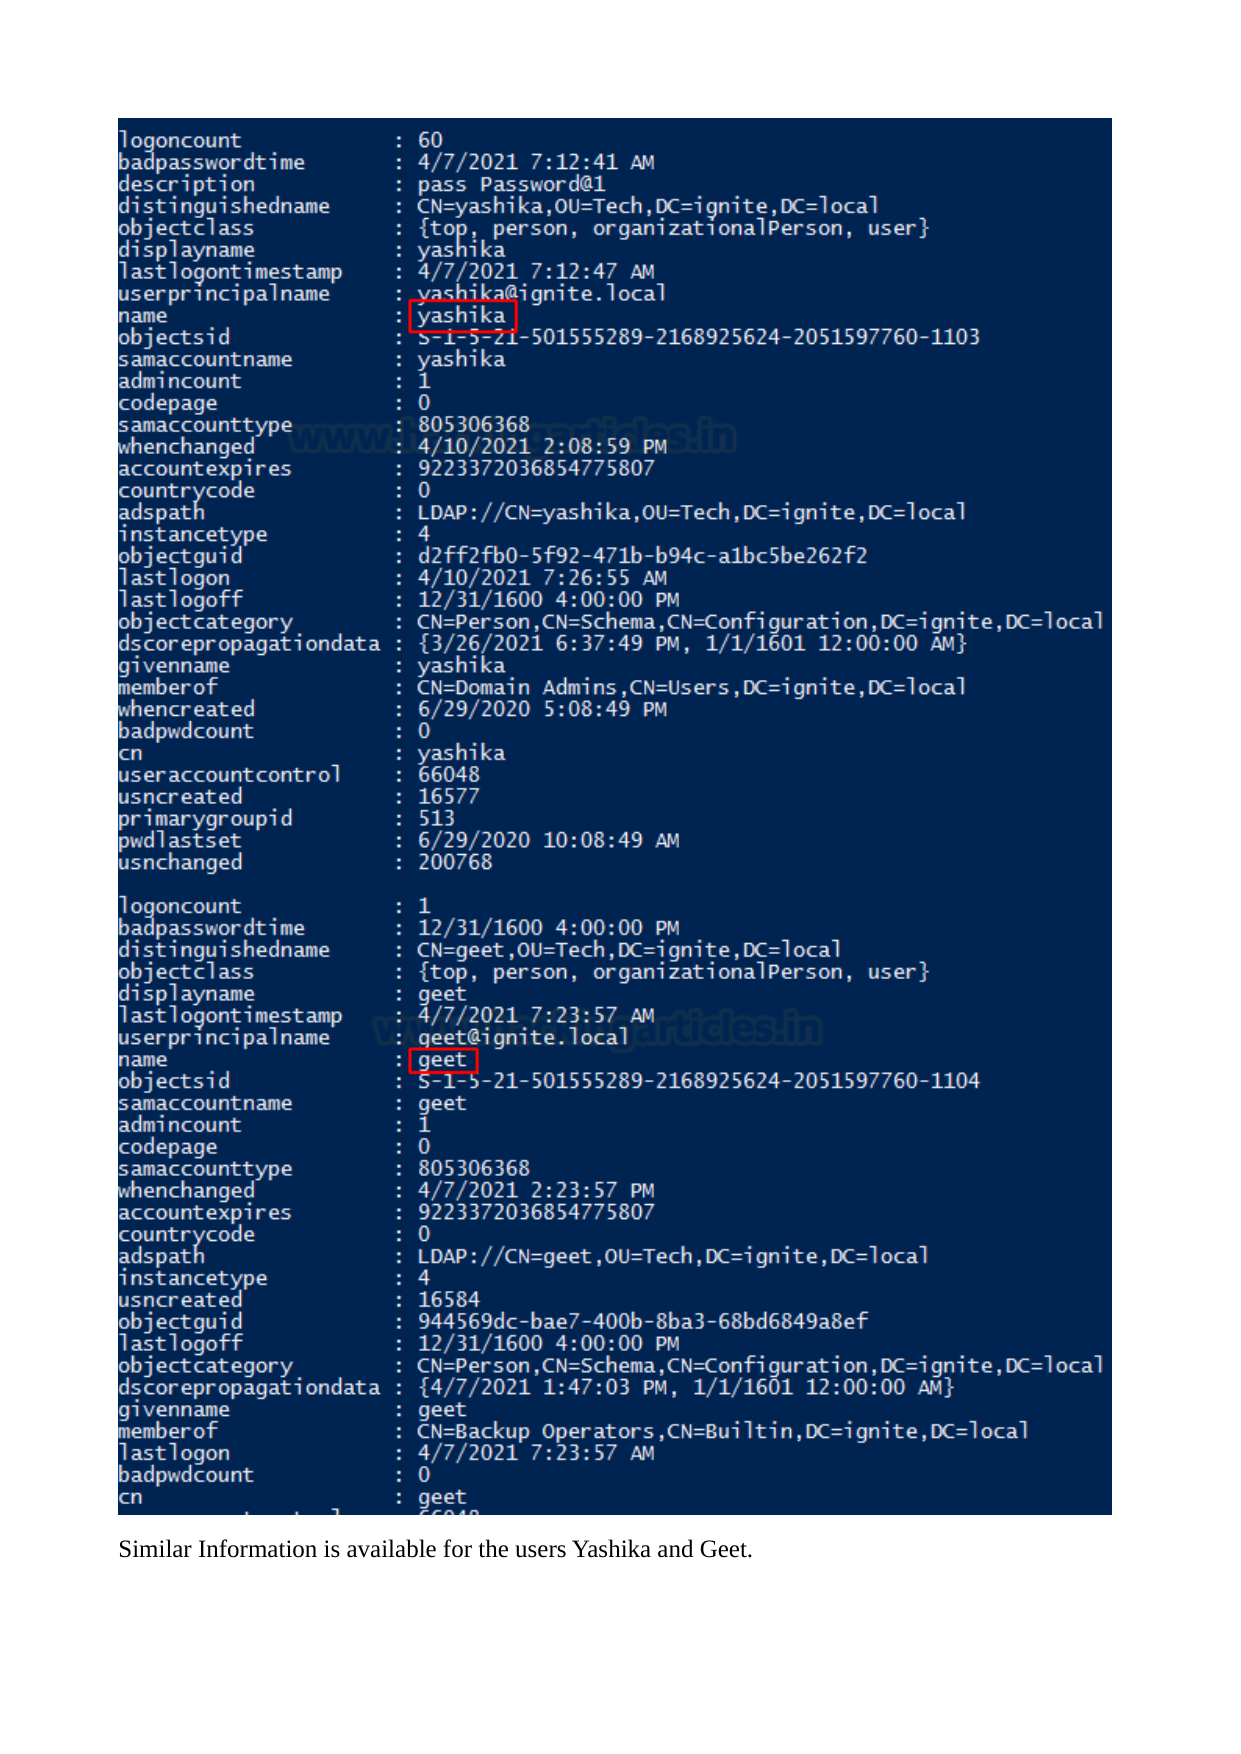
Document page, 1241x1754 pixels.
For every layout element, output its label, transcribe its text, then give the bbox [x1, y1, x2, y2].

text Similar Information is available for the users Yashika and Geet. [118, 1534, 1122, 1563]
picture [118, 118, 1112, 1515]
